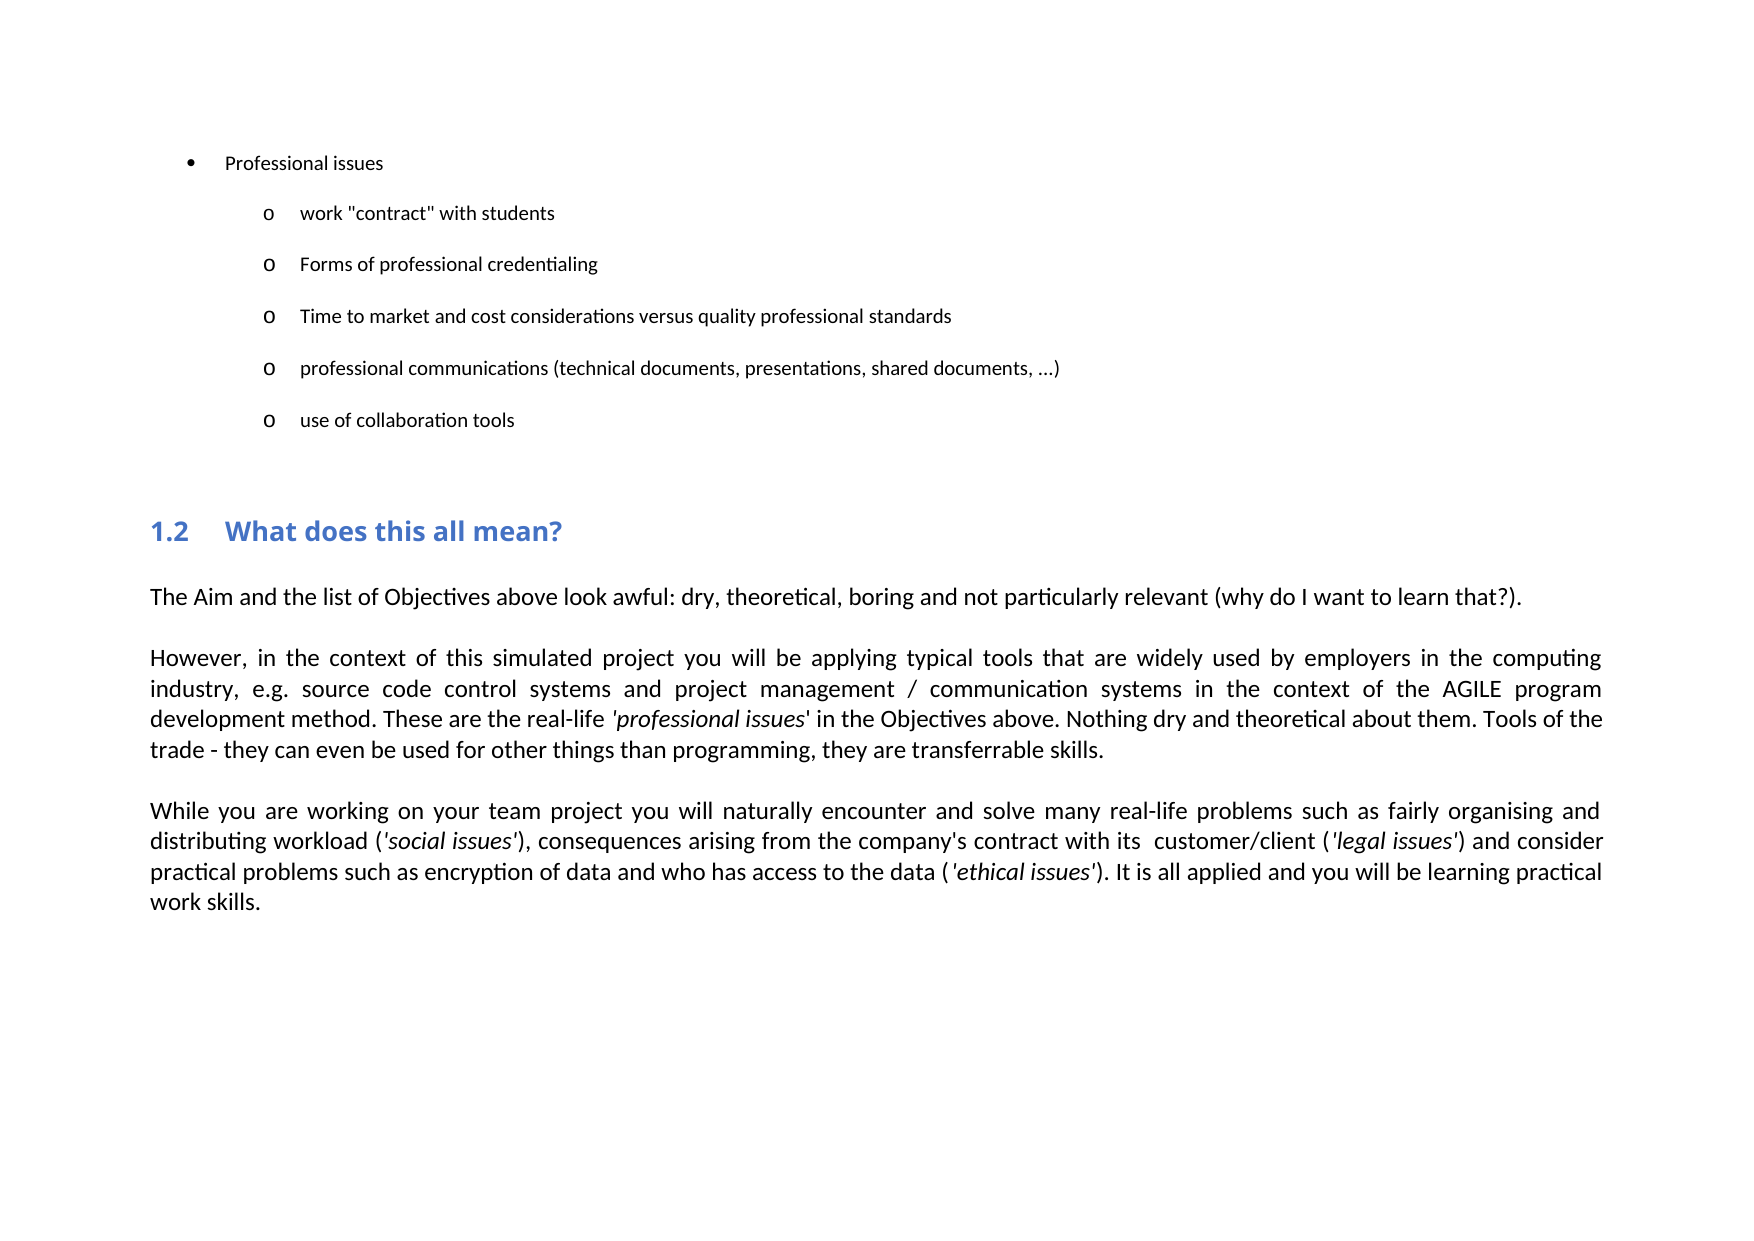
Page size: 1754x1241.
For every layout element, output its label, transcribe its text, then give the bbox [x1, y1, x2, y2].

list professional communications (technical documents, presentations, shared documents, ...) [262, 355, 1604, 382]
text The Aim and the list of Objectives above look awful: dry, theoretical, boring and not particularly relevant (why do I want to learn that?). [150, 581, 1604, 612]
list Time to market and cost considerations versus quality professional standards [262, 303, 1604, 330]
list work "contract" with students [262, 200, 1604, 226]
text However, in the context of this simulated project you will be applying typical tools that are widely used by employers in the computing industry, e.g. source code control systems and project management / communication systems in the context of the AGILE program development method. These are the real-life 'professional issues' in the Objectives above. Nothing dry and theoretical about them. Tools of the trade - they can even be used for other things than programming, they are transferrable skills. [150, 642, 1604, 764]
list Professional issues [187, 150, 1604, 175]
subtitle 1.2 What does this all mean? [150, 512, 1604, 549]
text While you are working on your team project you will naturally encounter and solve many real-life problems such as fairly organising and distributing workload ('social issues'), consequences arising from the company's contract with its customer/client ('legal issues') and consider practical problems such as encryption of data and who has access to the data ('ethical issues'). It is all applied and you will be learning practical work skills. [150, 795, 1604, 917]
list Forms of professional credentialing [262, 251, 1604, 278]
list use of collaboration tools [262, 407, 1604, 466]
